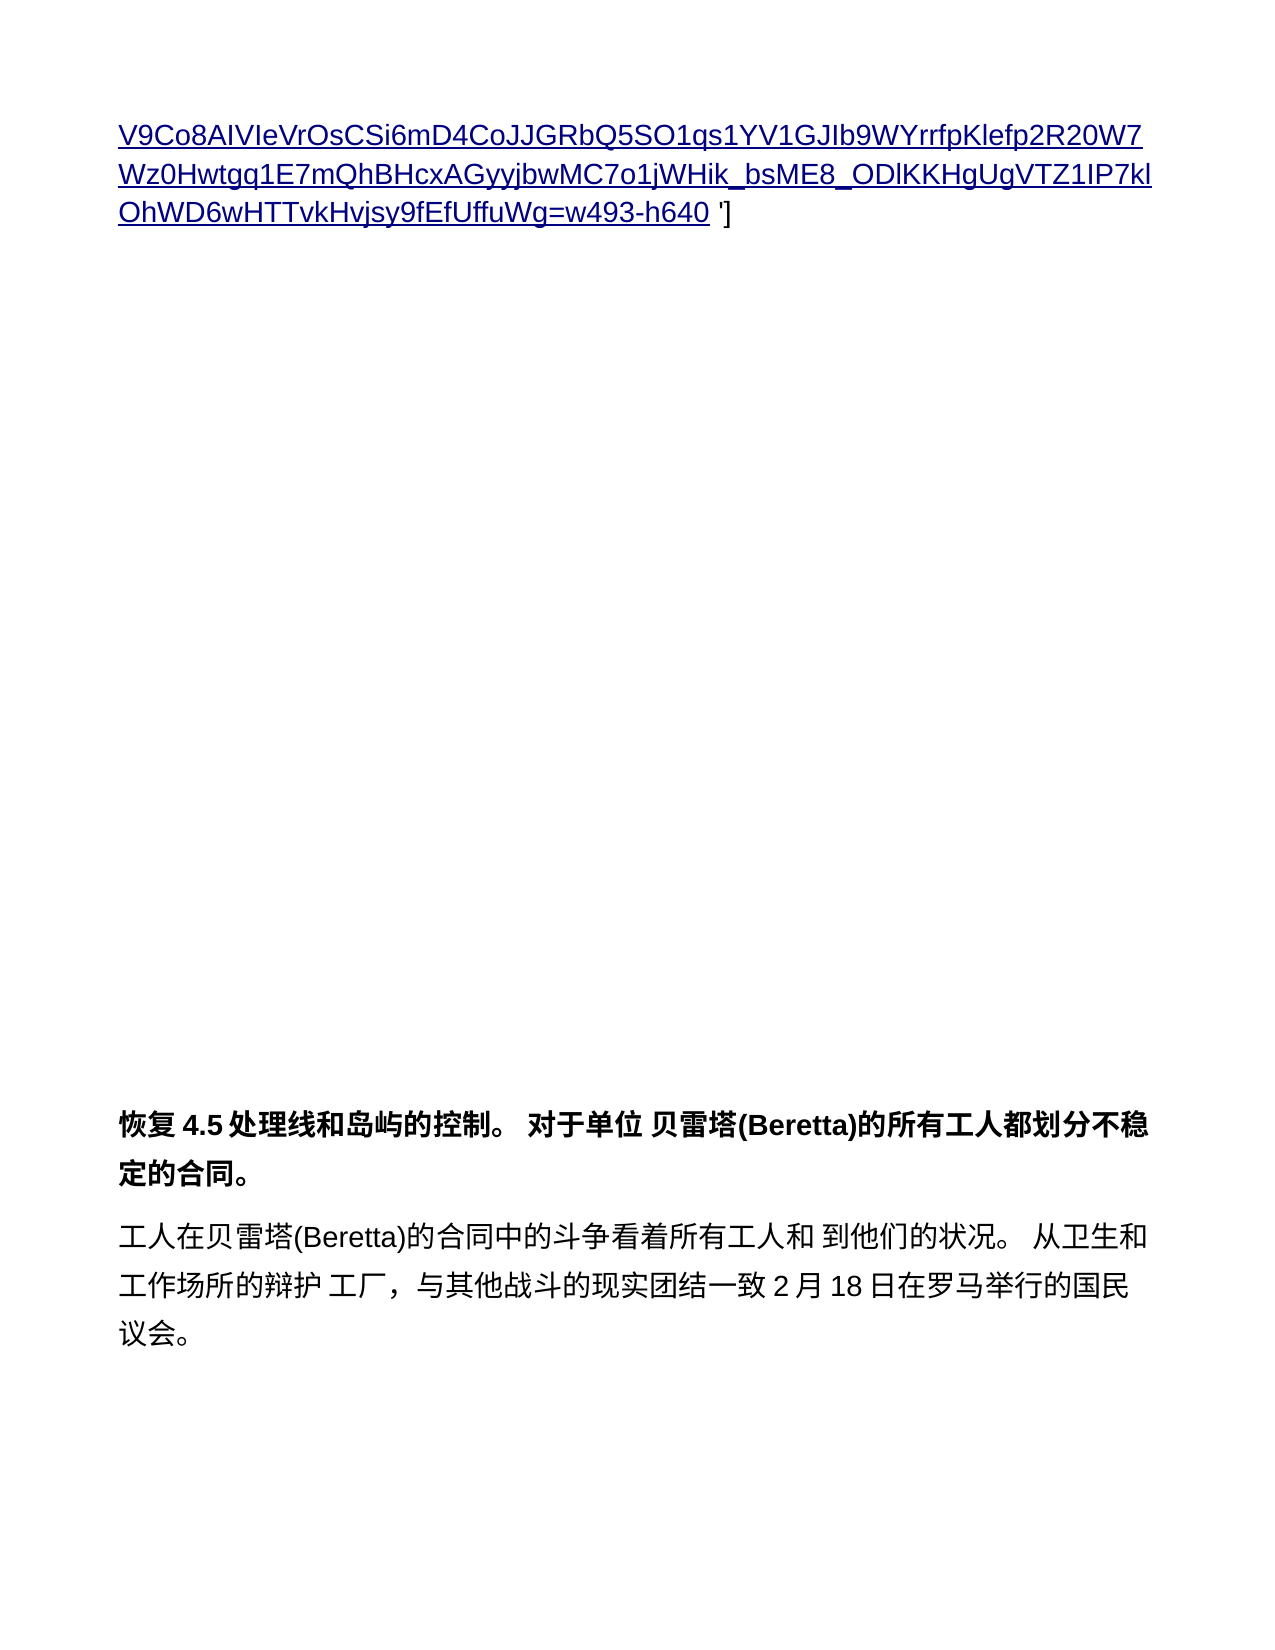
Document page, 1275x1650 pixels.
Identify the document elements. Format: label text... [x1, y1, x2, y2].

text 恢复4.5处理线和岛屿的控制。 对于单位 贝雷塔(Beretta)的所有工人都划分不稳定的合同。 [118, 1102, 1157, 1193]
text V9Co8AIVIeVrOsCSi6mD4CoJJGRbQ5SO1qs1YV1GJIb9WYrrfpKlefp2R20W7Wz0Hwtgq1E7mQhBHcxAGyyjbwMC7o1jWHik_bsME8_ODlKKHgUgVTZ1IP7klOhWD6wHTTvkHvjsy9fEfUffuWg=w493-h640 '] [118, 118, 1157, 229]
text 工人在贝雷塔(Beretta)的合同中的斗争看着所有工人和 到他们的状况。 从卫生和工作场所的辩护 工厂，与其他战斗的现实团结一致 2月18日在罗马举行的国民议会。 [118, 1214, 1157, 1353]
